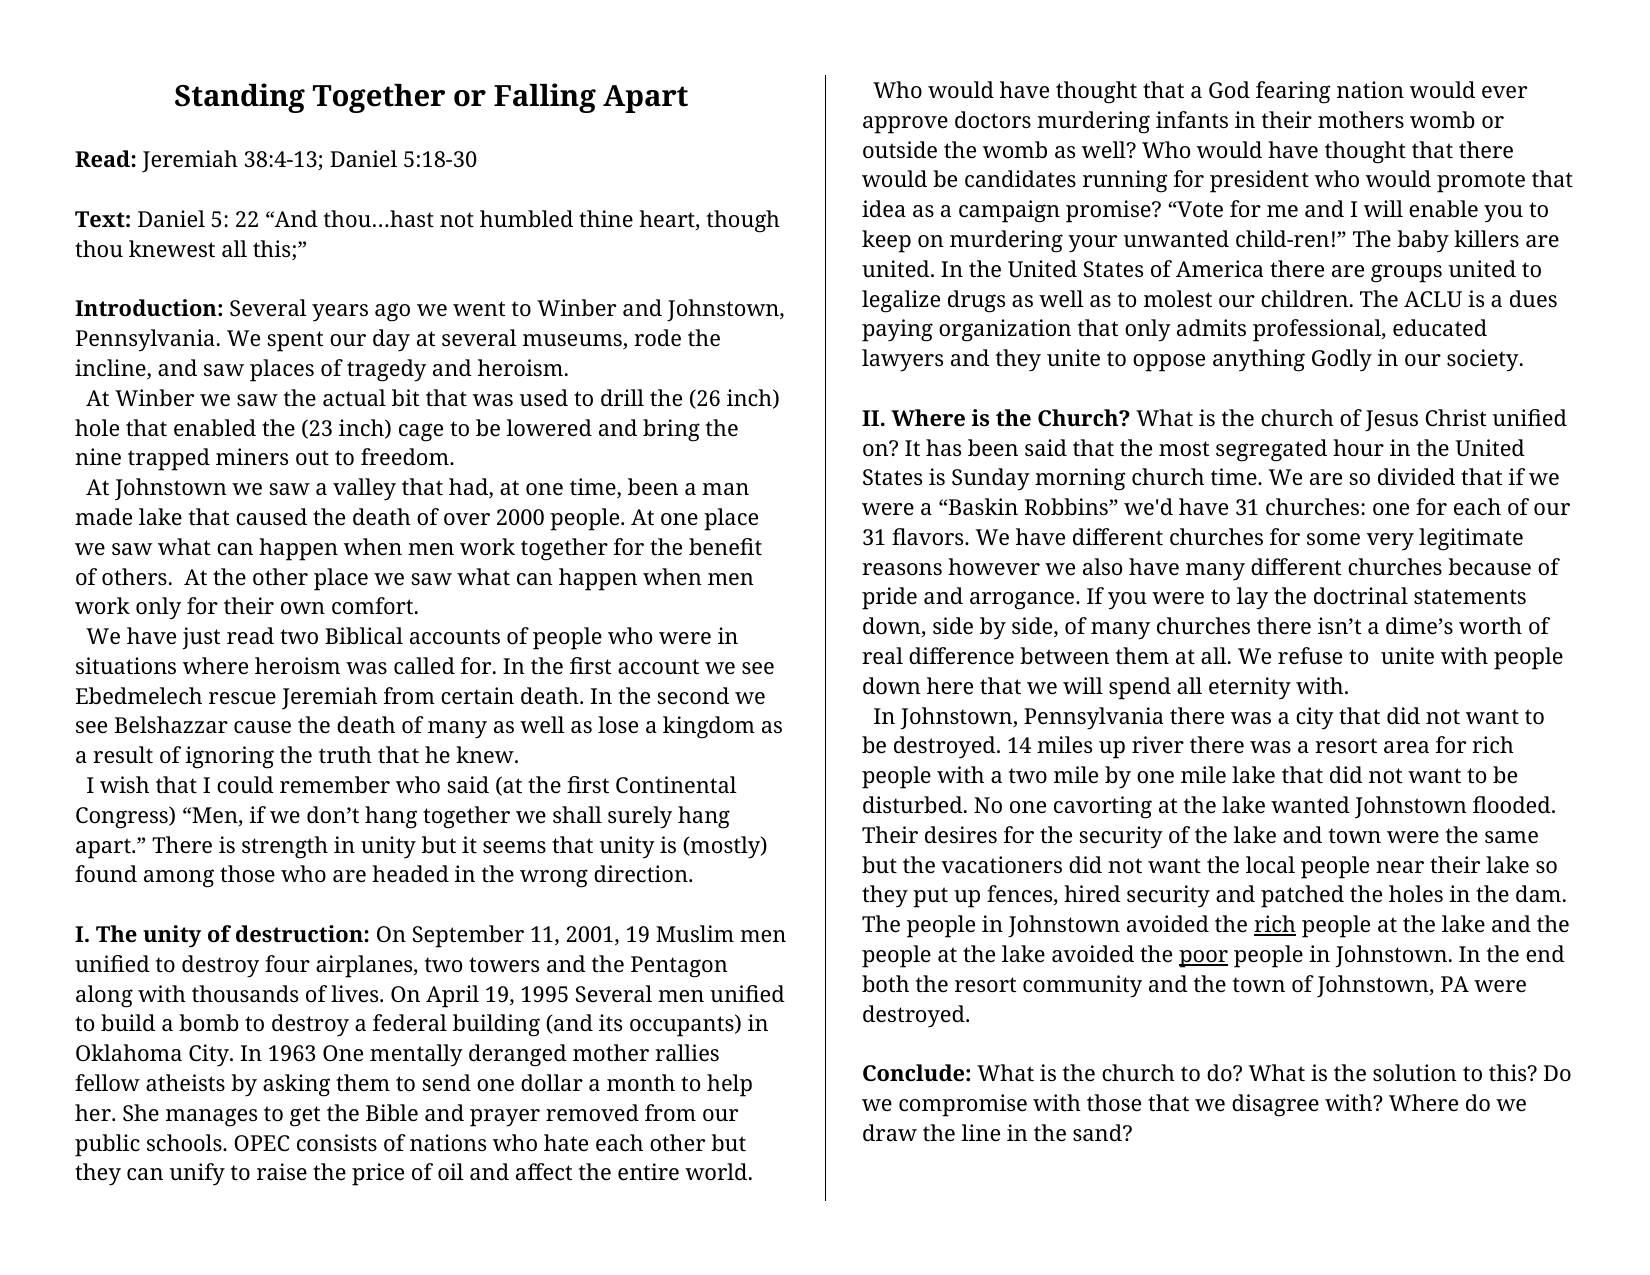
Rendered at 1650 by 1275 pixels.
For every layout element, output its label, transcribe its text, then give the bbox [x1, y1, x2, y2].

text Standing Together or Falling Apart [75, 75, 788, 115]
text Text: Daniel 5: 22 “And thou…hast not humbled thine heart, though thou knewest all this;” [75, 204, 788, 264]
text At Winber we saw the actual bit that was used to drill the (26 inch) hole that enabled the (23 inch) cage to be lowered and bring the nine trapped miners out to freedom. [75, 383, 788, 472]
text At Johnstown we saw a valley that had, at one time, been a man made lake that caused the death of over 2000 people. At one place we saw what can happen when men work together for the benefit of others. At the other place we saw what can happen when men work only for their own comfort. [75, 472, 788, 621]
text Read: Jeremiah 38:4-13; Daniel 5:18-30 [75, 144, 788, 174]
text Conclude: What is the church to do? What is the solution to this? Do we compromise with those that we disagree with? Where do we draw the line in the sand? [862, 1058, 1575, 1147]
text Who would have thought that a God fearing nation would ever approve doctors murdering infants in their mothers womb or outside the womb as well? Who would have thought that there would be candidates running for president who would promote that idea as a campaign promise? “Vote for me and I will enable you to keep on murdering your unwanted child-ren!” The baby killers are united. In the United States of America there are groups united to legalize drugs as well as to molest our children. The ACLU is a dues paying organization that only admits professional, educated lawyers and they unite to oppose anything Godly in our society. [862, 75, 1575, 373]
text II. Where is the Church? What is the church of Jesus Christ unified on? It has been said that the most segregated hour in the United States is Sunday morning church time. We are so divided that if we were a “Baskin Robbins” we'd have 31 churches: one for each of our 31 flavors. We have different churches for some very legitimate reasons however we also have many different churches because of pride and arrogance. If you were to lay the doctrinal statements down, side by side, of many churches there isn’t a dime’s worth of real difference between them at all. We refuse to unite with people down here that we will spend all eternity with. [862, 403, 1575, 701]
text We have just read two Biblical accounts of people who were in situations where heroism was called for. In the first account we see Ebedmelech rescue Jeremiah from certain death. In the second we see Belshazzar cause the death of many as well as lose a kingdom as a result of ignoring the truth that he knew. [75, 621, 788, 770]
text I wish that I could remember who said (at the first Continental Congress) “Men, if we don’t hang together we shall surely hang apart.” There is strength in unity but it seems that unity is (mostly) found among those who are headed in the wrong direction. [75, 770, 788, 889]
text I. The unity of destruction: On September 11, 2001, 19 Muslim men unified to destroy four airplanes, two towers and the Pentagon along with thousands of lives. On April 19, 1995 Several men unified to build a bomb to destroy a federal building (and its occupants) in Oklahoma City. In 1963 One mentally deranged mother rallies fellow atheists by asking them to send one dollar a month to help her. She manages to get the Bible and prayer removed from our public schools. OPEC consists of nations who hate each other but they can unify to raise the price of oil and affect the entire world. [75, 919, 788, 1187]
text In Johnstown, Pennsylvania there was a city that did not want to be destroyed. 14 miles up river there was a resort area for rich people with a two mile by one mile lake that did not want to be disturbed. No one cavorting at the lake wanted Johnstown flooded. Their desires for the security of the lake and town were the same but the vacationers did not want the local people near their lake so they put up fences, hired security and patched the holes in the dam. The people in Johnstown avoided the rich people at the lake and the people at the lake avoided the poor people in Johnstown. In the end both the resort community and the town of Johnstown, PA were destroyed. [862, 701, 1575, 1028]
text Introduction: Several years ago we went to Winber and Johnstown, Pennsylvania. We spent our day at several museums, rode the incline, and saw places of tragedy and heroism. [75, 293, 788, 383]
